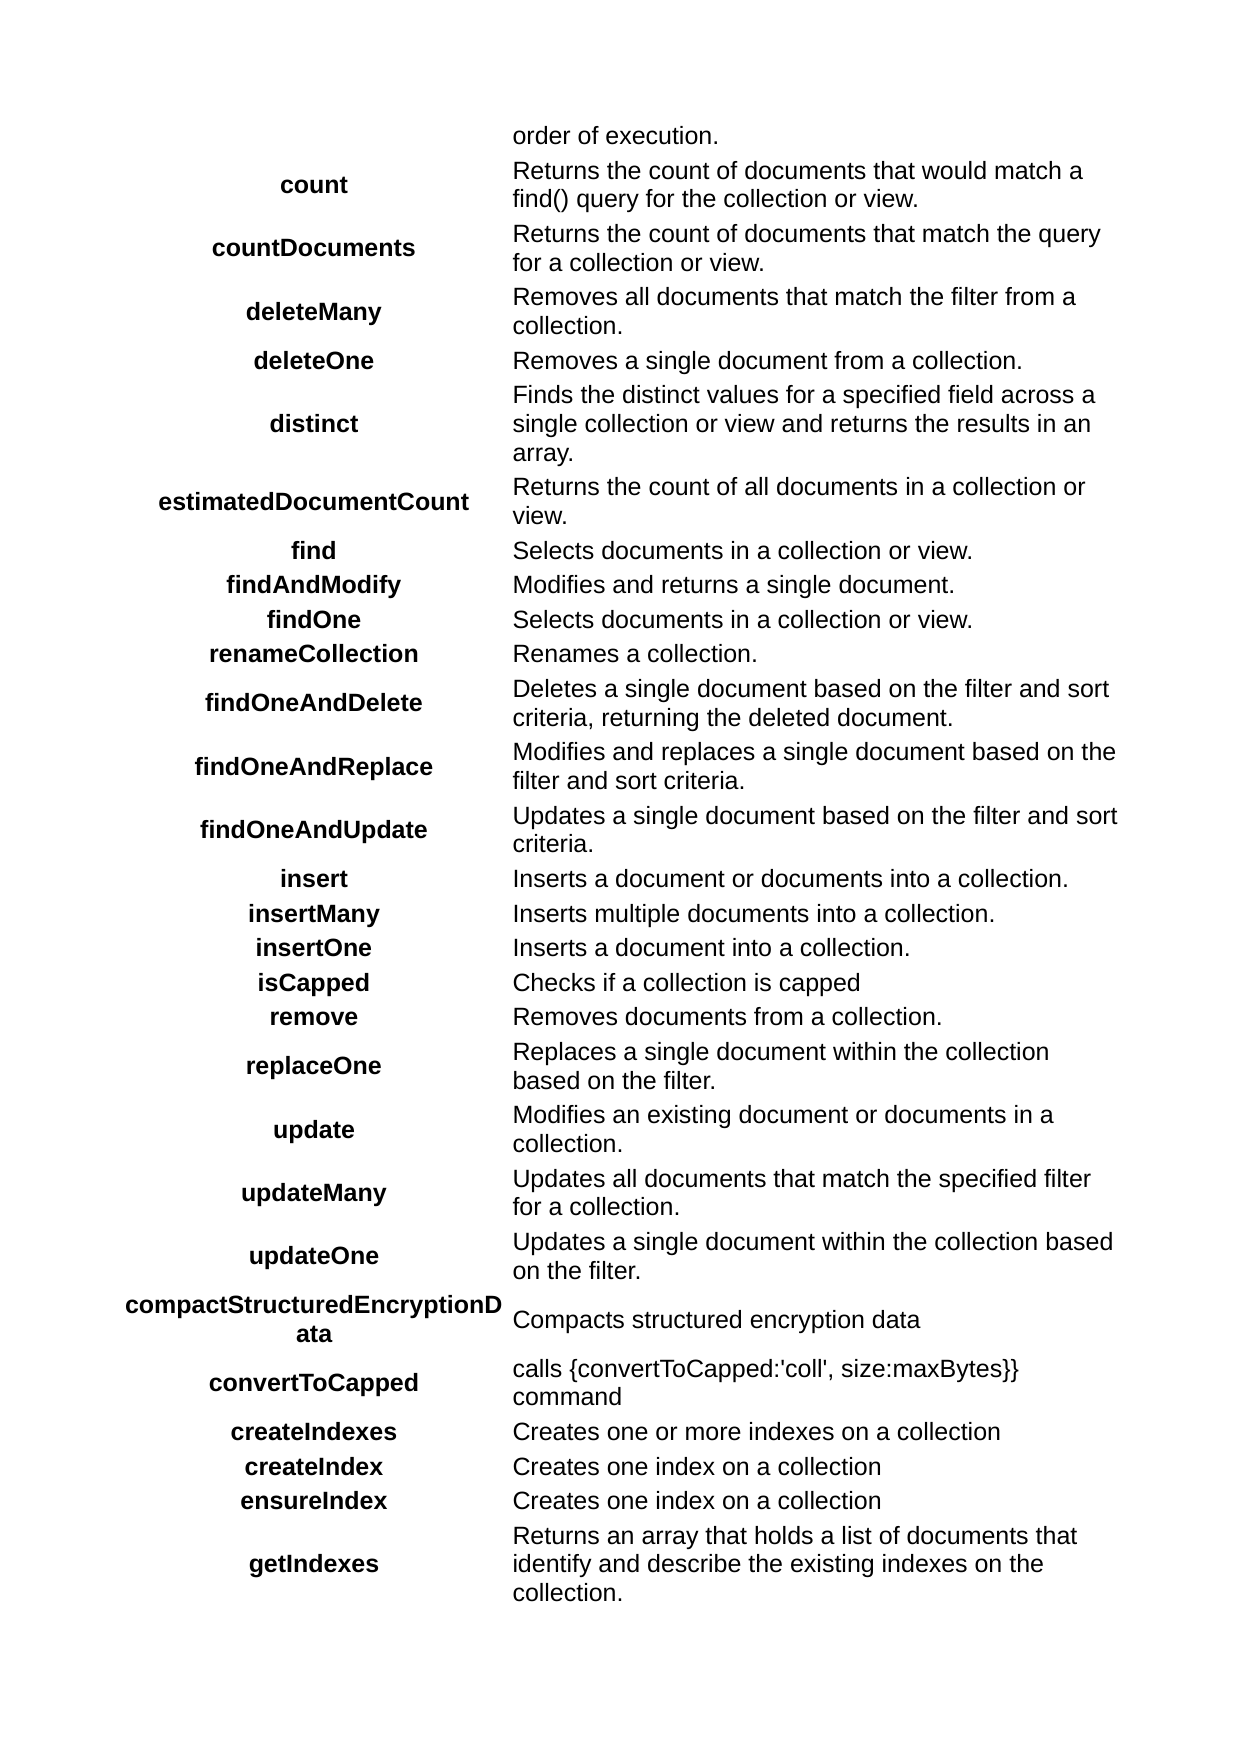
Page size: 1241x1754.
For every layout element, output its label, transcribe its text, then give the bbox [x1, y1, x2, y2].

table_cell Removes all documents that match the filter from a collection. [509, 279, 1122, 343]
table_cell Renames a collection. [509, 636, 1122, 671]
table_cell findOneAndUpdate [118, 798, 509, 861]
table_cell estimatedDocumentCount [118, 469, 509, 533]
table_cell count [118, 153, 509, 216]
table_cell distinct [118, 377, 509, 469]
table_cell Selects documents in a collection or view. [509, 533, 1122, 567]
table_cell Creates one or more indexes on a collection [509, 1414, 1122, 1448]
table_cell insertOne [118, 930, 509, 965]
table_cell countDocuments [118, 216, 509, 279]
table_cell Removes a single document from a collection. [509, 343, 1122, 377]
table_cell Modifies and replaces a single document based on the filter and sort criteria. [509, 734, 1122, 798]
table_cell getIndexes [118, 1518, 509, 1610]
table_cell insert [118, 861, 509, 896]
table_cell compactStructuredEncryptionData [118, 1287, 509, 1351]
table_cell updateOne [118, 1224, 509, 1287]
table_cell Returns the count of all documents in a collection or view. [509, 469, 1122, 533]
table_cell remove [118, 999, 509, 1034]
table_cell Inserts a document into a collection. [509, 930, 1122, 965]
table_cell Creates one index on a collection [509, 1483, 1122, 1518]
table_cell ensureIndex [118, 1483, 509, 1518]
table_cell Finds the distinct values for a specified field across a single collection or view and returns the results in an array. [509, 377, 1122, 469]
table_cell findOne [118, 602, 509, 636]
table_cell updateMany [118, 1161, 509, 1224]
table_cell calls {convertToCapped:'coll', size:maxBytes}} command [509, 1351, 1122, 1414]
table_cell Updates all documents that match the specified filter for a collection. [509, 1161, 1122, 1224]
table_cell [118, 118, 509, 153]
table_cell replaceOne [118, 1034, 509, 1097]
table_cell Updates a single document based on the filter and sort criteria. [509, 798, 1122, 861]
table_cell Returns the count of documents that match the query for a collection or view. [509, 216, 1122, 279]
table_cell insertMany [118, 896, 509, 930]
table_cell renameCollection [118, 636, 509, 671]
table_cell createIndex [118, 1449, 509, 1483]
table_cell findAndModify [118, 567, 509, 602]
table_cell Deletes a single document based on the filter and sort criteria, returning the deleted document. [509, 671, 1122, 734]
table_cell deleteOne [118, 343, 509, 377]
table_cell Updates a single document within the collection based on the filter. [509, 1224, 1122, 1287]
table_cell Removes documents from a collection. [509, 999, 1122, 1034]
table_cell findOneAndDelete [118, 671, 509, 734]
table_cell Returns the count of documents that would match a find() query for the collection or view. [509, 153, 1122, 216]
table_cell Compacts structured encryption data [509, 1287, 1122, 1351]
table_cell findOneAndReplace [118, 734, 509, 798]
table_cell find [118, 533, 509, 567]
table_cell Creates one index on a collection [509, 1449, 1122, 1483]
table_cell Returns an array that holds a list of documents that identify and describe the existing indexes on the collection. [509, 1518, 1122, 1610]
table_cell order of execution. [509, 118, 1122, 153]
table_cell createIndexes [118, 1414, 509, 1448]
table_cell deleteMany [118, 279, 509, 343]
table_cell Replaces a single document within the collection based on the filter. [509, 1034, 1122, 1097]
table_cell Modifies an existing document or documents in a collection. [509, 1097, 1122, 1161]
table_cell isCapped [118, 965, 509, 999]
table_cell update [118, 1097, 509, 1161]
table_cell Checks if a collection is capped [509, 965, 1122, 999]
table_cell Modifies and returns a single document. [509, 567, 1122, 602]
table_cell Inserts a document or documents into a collection. [509, 861, 1122, 896]
table_cell Selects documents in a collection or view. [509, 602, 1122, 636]
table_cell Inserts multiple documents into a collection. [509, 896, 1122, 930]
table_cell convertToCapped [118, 1351, 509, 1414]
